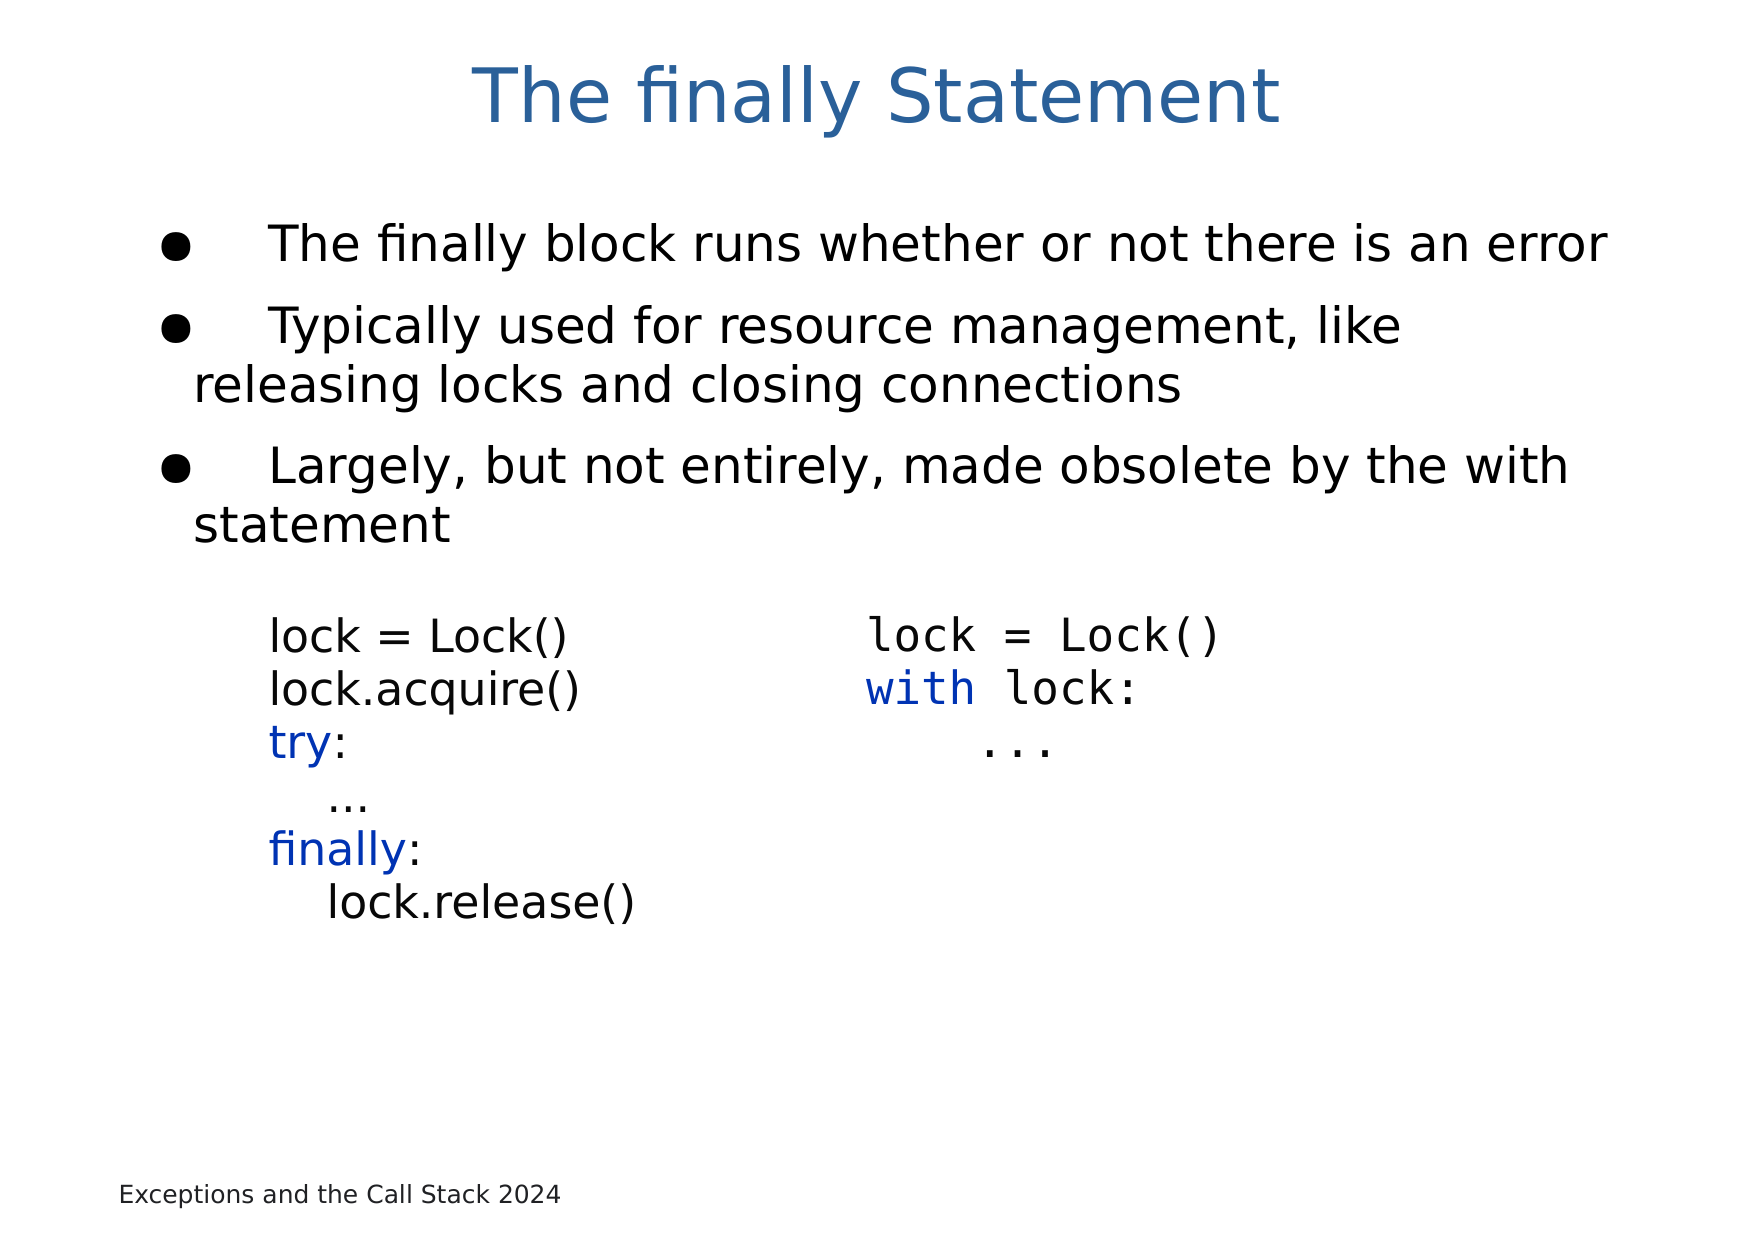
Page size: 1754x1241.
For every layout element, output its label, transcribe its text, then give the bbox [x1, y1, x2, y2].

text lock = Lock() lock.acquire() try: ... finally: lock.release() [268, 609, 1636, 973]
list Largely, but not entirely, made obsolete by the with statement [156, 437, 1636, 554]
list The finally block runs whether or not there is an error [156, 215, 1636, 273]
list Typically used for resource management, like releasing locks and closing connections [156, 297, 1636, 414]
text The finally Statement [118, 53, 1636, 140]
